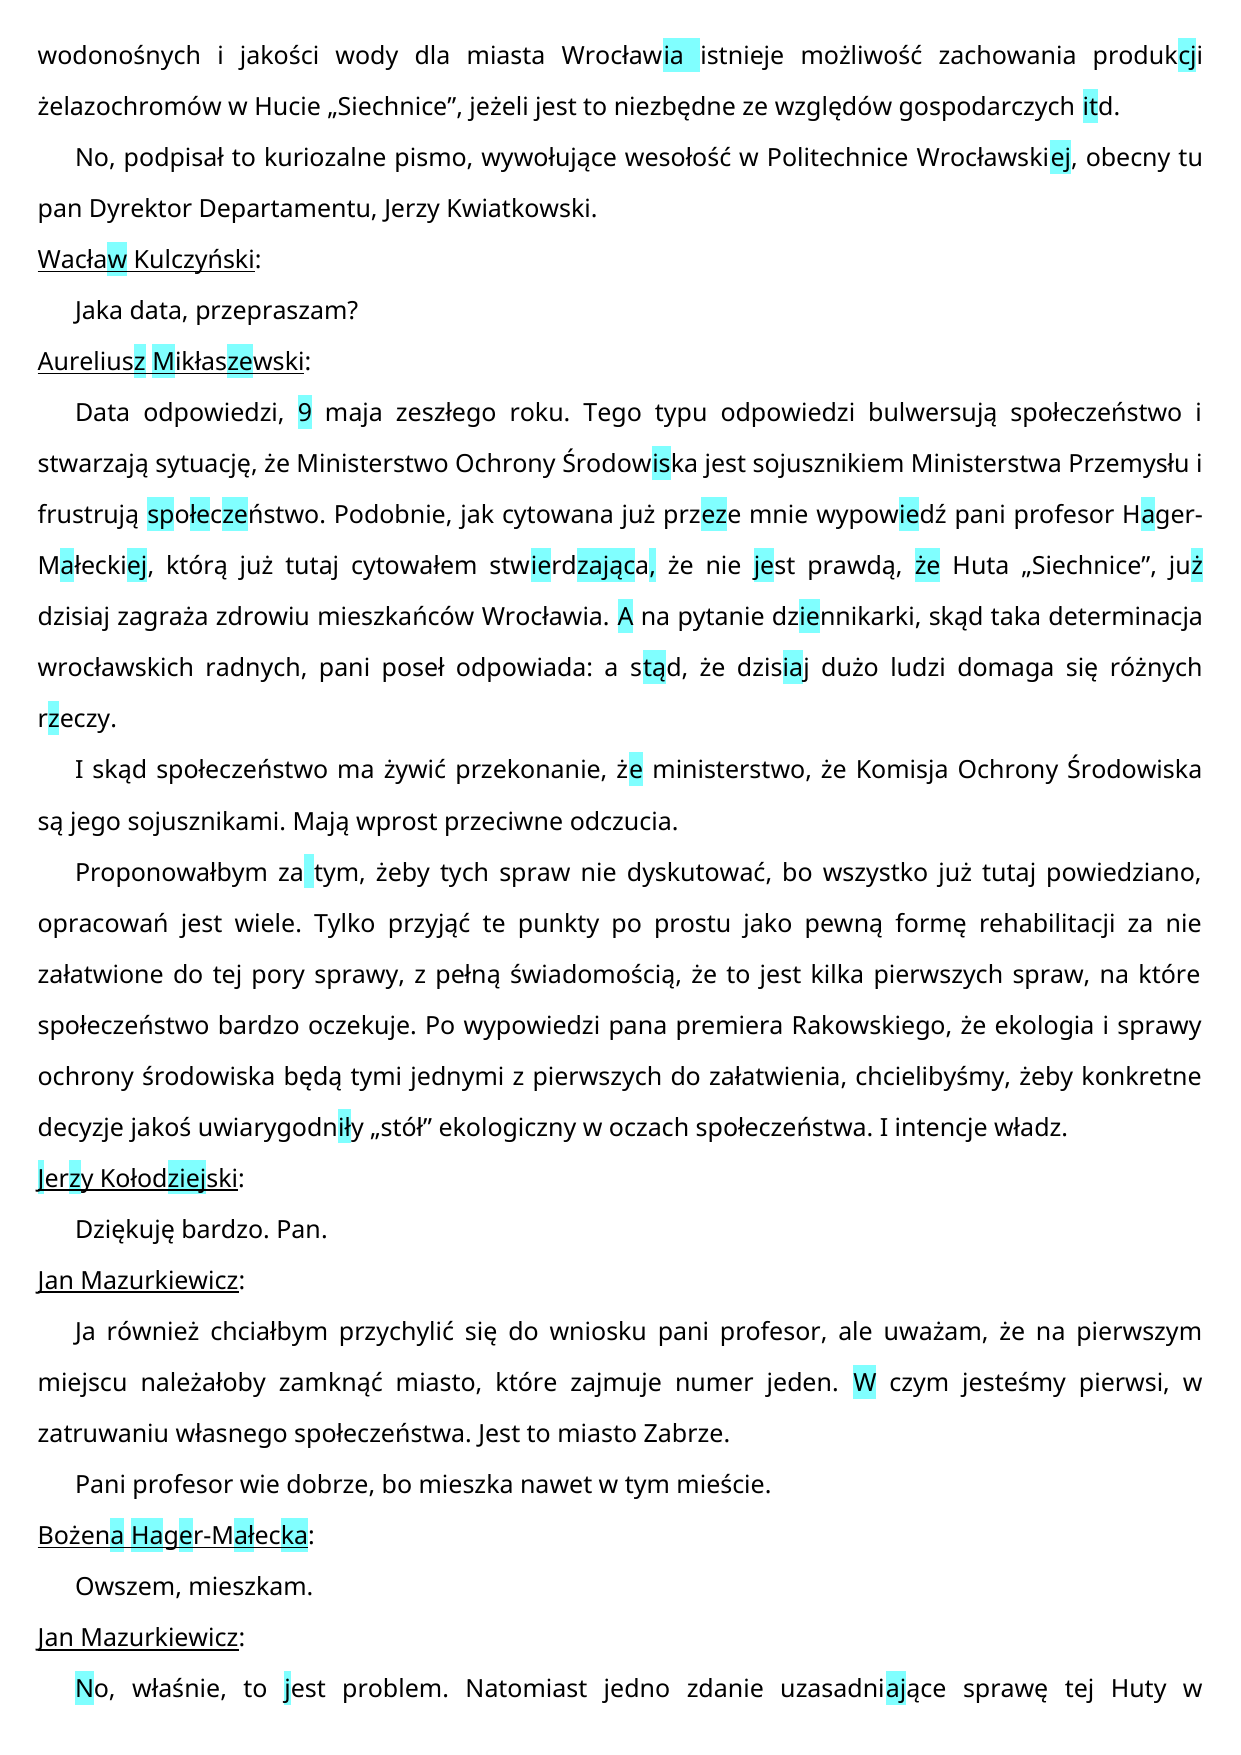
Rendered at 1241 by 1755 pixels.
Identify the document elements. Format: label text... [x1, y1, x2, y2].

text Jan Mazurkiewicz: [37, 1262, 1203, 1297]
text Jan Mazurkiewicz: [37, 1620, 1203, 1654]
text Bożena Hager-Małecka: [37, 1518, 1203, 1552]
text I skąd społeczeństwo ma żywić przekonanie, że ministerstwo, że Komisja Ochrony Środowiska są jego sojusznikami. Mają wprost przeciwne odczucia. [37, 752, 1203, 837]
text Pani profesor wie dobrze, bo mieszka nawet w tym mieście. [37, 1467, 1203, 1501]
text Jerzy Kołodziejski: [37, 1160, 1203, 1194]
text Data odpowiedzi, 9 maja zeszłego roku. Tego typu odpowiedzi bulwersują społeczeństwo i stwarzają sytuację, że Ministerstwo Ochrony Środowiska jest sojusznikiem Ministerstwa Przemysłu i frustrują społeczeństwo. Podobnie, jak cytowana już przeze mnie wypowiedź pani profesor Hager-Małeckiej, którą już tutaj cytowałem stwierdzająca, że nie jest prawdą, że Huta „Siechnice”, już dzisiaj zagraża zdrowiu mieszkańców Wrocławia. A na pytanie dziennikarki, skąd taka determinacja wrocławskich radnych, pani poseł odpowiada: a stąd, że dzisiaj dużo ludzi domaga się różnych rzeczy. [37, 395, 1203, 735]
text Dziękuję bardzo. Pan. [37, 1211, 1203, 1246]
text No, właśnie, to jest problem. Natomiast jedno zdanie uzasadniające sprawę tej Huty w [37, 1671, 1203, 1705]
text Wacław Kulczyński: [37, 242, 1203, 276]
text Jaka data, przepraszam? [37, 293, 1203, 327]
text Aureliusz Mikłaszewski: [37, 344, 1203, 378]
text wodonośnych i jakości wody dla miasta Wrocławia istnieje możliwość zachowania produkcji żelazochromów w Hucie „Siechnice”, jeżeli jest to niezbędne ze względów gospodarczych itd. [37, 37, 1203, 123]
text Ja również chciałbym przychylić się do wniosku pani profesor, ale uważam, że na pierwszym miejscu należałoby zamknąć miasto, które zajmuje numer jeden. W czym jesteśmy pierwsi, w zatruwaniu własnego społeczeństwa. Jest to miasto Zabrze. [37, 1313, 1203, 1450]
text No, podpisał to kuriozalne pismo, wywołujące wesołość w Politechnice Wrocławskiej, obecny tu pan Dyrektor Departamentu, Jerzy Kwiatkowski. [37, 139, 1203, 225]
text Proponowałbym za tym, żeby tych spraw nie dyskutować, bo wszystko już tutaj powiedziano, opracowań jest wiele. Tylko przyjąć te punkty po prostu jako pewną formę rehabilitacji za nie załatwione do tej pory sprawy, z pełną świadomością, że to jest kilka pierwszych spraw, na które społeczeństwo bardzo oczekuje. Po wypowiedzi pana premiera Rakowskiego, że ekologia i sprawy ochrony środowiska będą tymi jednymi z pierwszych do załatwienia, chcielibyśmy, żeby konkretne decyzje jakoś uwiarygodniły „stół” ekologiczny w oczach społeczeństwa. I intencje władz. [37, 854, 1203, 1143]
text Owszem, mieszkam. [37, 1569, 1203, 1603]
